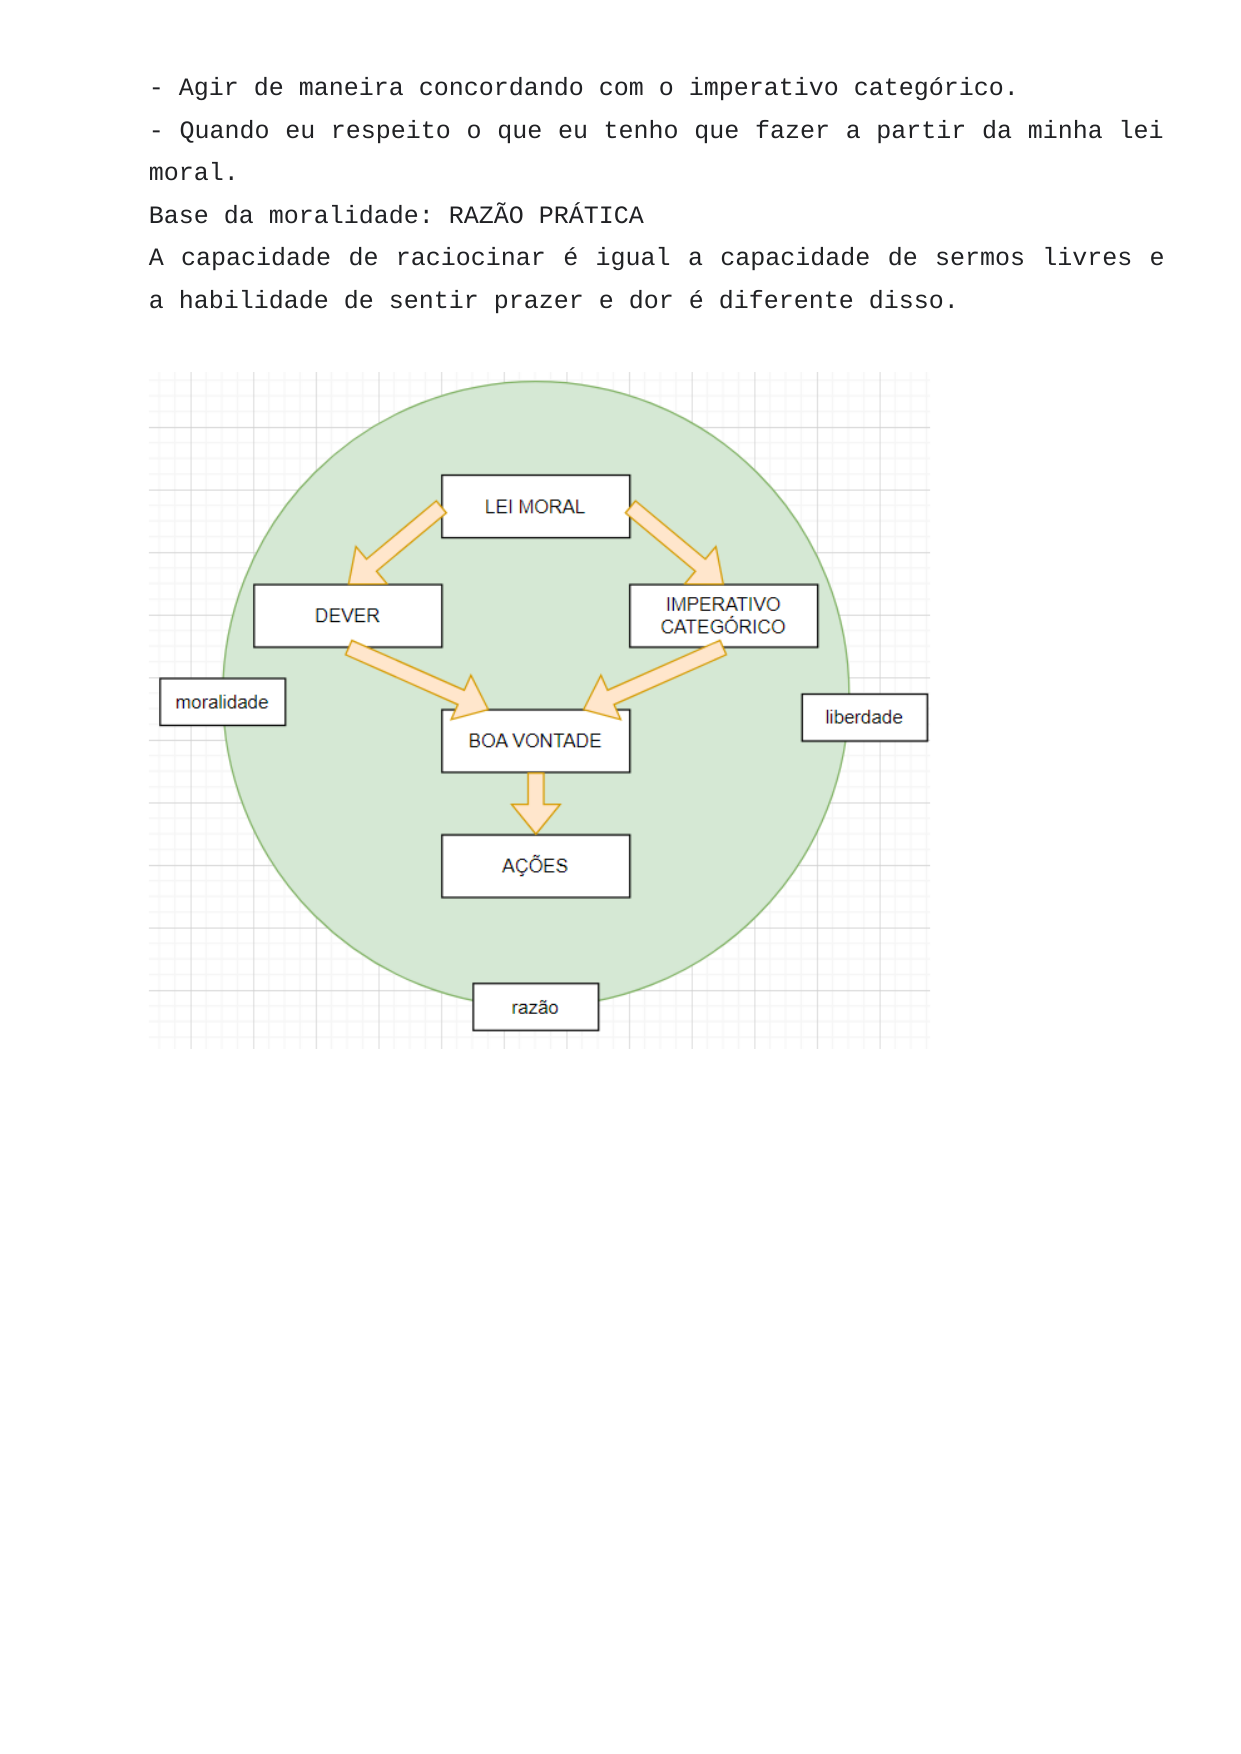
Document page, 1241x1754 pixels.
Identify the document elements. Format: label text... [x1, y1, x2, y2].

picture [148, 372, 930, 1049]
text - Quando eu respeito o que eu tenho que fazer a partir da minha lei moral. [149, 117, 1165, 188]
text Base da moralidade: RAZÃO PRÁTICA [149, 202, 1165, 231]
text - Agir de maneira concordando com o imperativo categórico. [149, 75, 1165, 103]
text A capacidade de raciocinar é igual a capacidade de sermos livres e a habilidade de sentir prazer e dor é diferente disso. [149, 245, 1165, 316]
